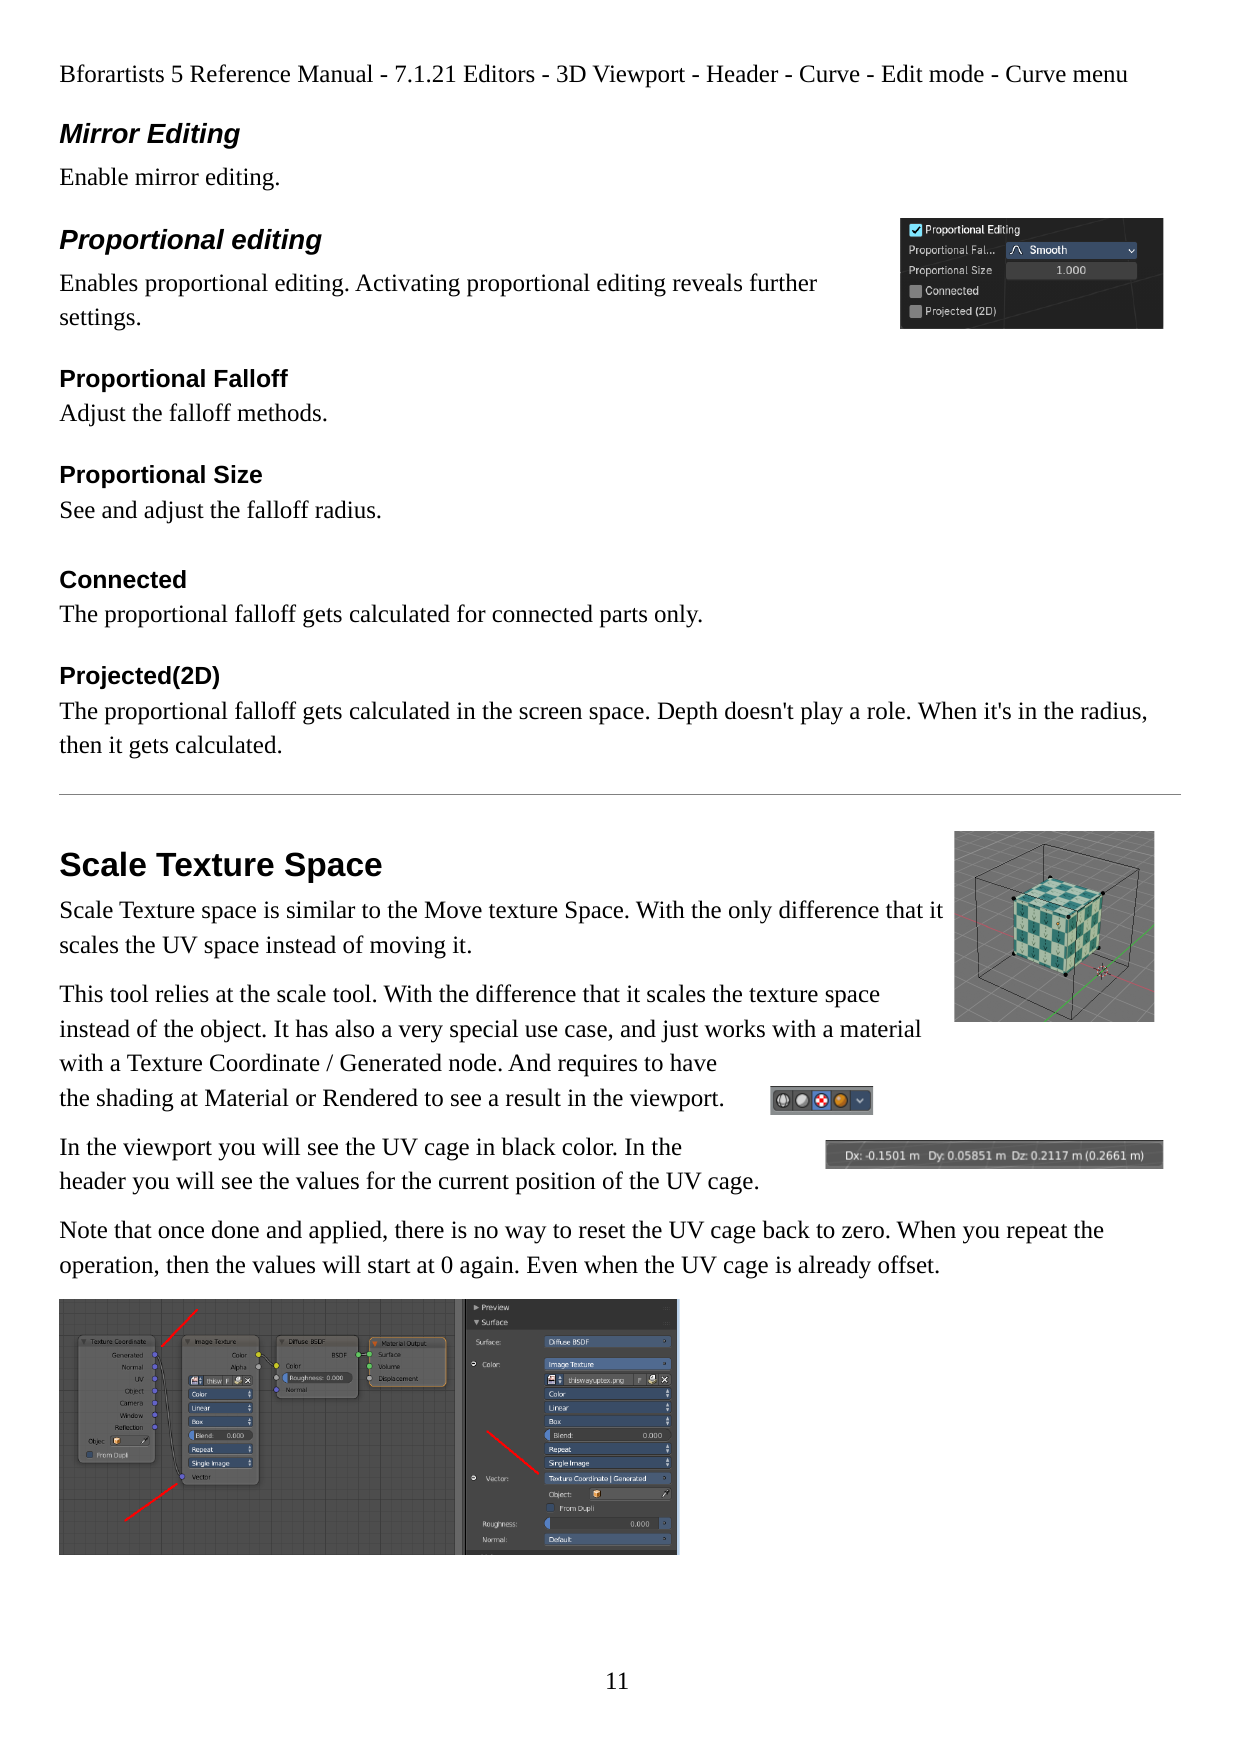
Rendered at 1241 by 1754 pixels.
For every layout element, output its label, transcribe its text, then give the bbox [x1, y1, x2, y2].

subtitle Mirror Editing [59, 117, 1181, 149]
subtitle Proportional editing [59, 223, 900, 255]
text See and adjust the falloff radius. [59, 495, 1181, 523]
subtitle Proportional Falloff [59, 364, 1181, 392]
text In the viewport you will see the UV cage in black color. In the header you will see the values for the current position of the UV cage. [59, 1132, 1181, 1195]
subtitle Projected(2D) [59, 661, 1181, 690]
subtitle Connected [59, 565, 1181, 593]
picture [825, 1140, 1164, 1169]
picture [59, 1299, 680, 1555]
text Scale Texture space is similar to the Move texture Space. With the only difference that it scales the UV space instead of moving it. [59, 896, 954, 959]
text Enable mirror editing. [59, 162, 1181, 190]
picture [900, 218, 1164, 329]
picture [954, 831, 1155, 1022]
subtitle Scale Texture Space [59, 844, 954, 883]
picture [770, 1086, 874, 1115]
subtitle [1164, 223, 1181, 255]
text Adjust the falloff methods. [59, 398, 1181, 427]
text Note that once done and applied, there is no way to reset the UV cage back to zero. When you repeat the operation, then the values will start at 0 again. Even when the UV cage is already offset. [59, 1215, 1181, 1278]
subtitle Proportional Size [59, 460, 1181, 488]
text The proportional falloff gets calculated for connected parts only. [59, 599, 1181, 628]
text The proportional falloff gets calculated in the screen space. Depth doesn't play a role. When it's in the radius, then it gets calculated. [59, 696, 1181, 759]
text This tool relies at the scale tool. With the difference that it scales the texture space instead of the object. It has also a very special use case, and just works with a material with a Texture Coordinate / Generated node. And requires to have the shading at Material or Rendered to see a result in the viewport. [59, 979, 1181, 1111]
subtitle [1155, 844, 1181, 883]
text Enables proportional editing. Activating proportional editing reveals further settings. [59, 268, 1181, 331]
